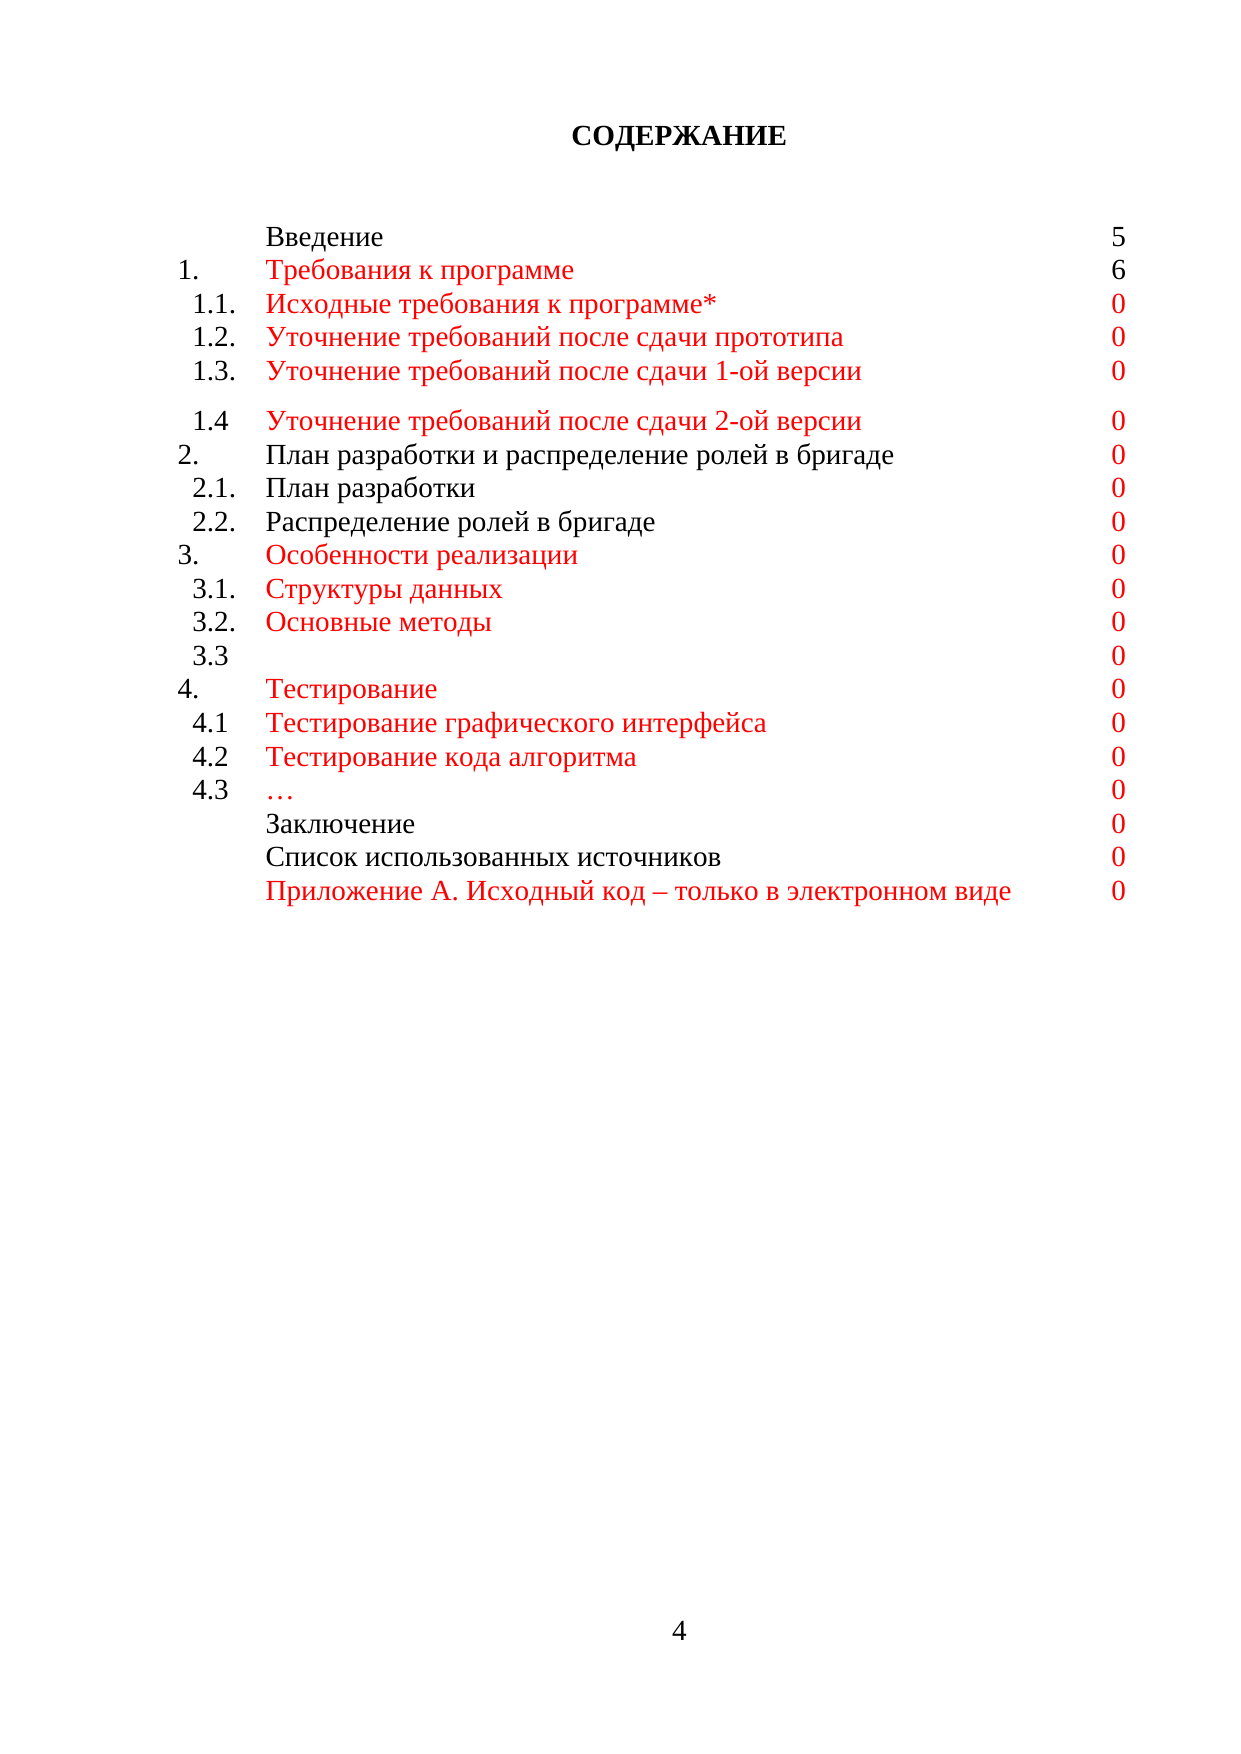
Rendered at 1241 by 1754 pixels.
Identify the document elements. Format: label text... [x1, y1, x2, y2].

table_cell 0 [1066, 319, 1170, 353]
table_cell 3.3 [166, 638, 254, 672]
table_cell 0 [1066, 571, 1170, 604]
table_cell 3.2. [166, 605, 254, 638]
table_cell 4.3 [166, 772, 254, 806]
table_cell 1.3. 1.4 [166, 353, 254, 437]
table_cell 1.2. [166, 319, 254, 353]
table_cell Тестирование [254, 672, 1066, 705]
table_cell Приложение А. Исходный код – только в электронном виде [254, 873, 1066, 906]
table_cell 4.2 [166, 739, 254, 772]
table_cell План разработки и распределение ролей в бригаде [254, 437, 1066, 470]
text содержание [177, 118, 1181, 152]
table_header 5 [1066, 219, 1170, 252]
table_cell Распределение ролей в бригаде [254, 504, 1066, 537]
table_cell Список использованных источников [254, 839, 1066, 873]
table_cell Заключение [254, 806, 1066, 839]
table_cell 2.1. [166, 470, 254, 504]
table_cell 4.1 [166, 705, 254, 739]
table_cell 0 [1066, 437, 1170, 470]
table_cell 0 0 [1066, 353, 1170, 437]
table_cell Тестирование графического интерфейса [254, 705, 1066, 739]
table_cell Основные методы [254, 605, 1066, 638]
table_cell 0 [1066, 286, 1170, 319]
table_header Введение [254, 219, 1066, 252]
table_cell [166, 806, 254, 839]
table_cell 3. [166, 538, 254, 571]
table_cell 3.1. [166, 571, 254, 604]
table_cell Структуры данных [254, 571, 1066, 604]
table_cell 6 [1066, 252, 1170, 286]
table_cell … [254, 772, 1066, 806]
table_cell 1.1. [166, 286, 254, 319]
table_cell Требования к программе [254, 252, 1066, 286]
table_cell 1. [166, 252, 254, 286]
table_cell [166, 873, 254, 906]
table_cell [254, 638, 1066, 672]
table_cell 0 [1066, 638, 1170, 672]
table_cell 0 [1066, 839, 1170, 873]
table_cell 4. [166, 672, 254, 705]
table_cell 0 [1066, 873, 1170, 906]
table_cell 2.2. [166, 504, 254, 537]
table_cell 0 [1066, 672, 1170, 705]
table_cell 0 [1066, 772, 1170, 806]
table_cell Особенности реализации [254, 538, 1066, 571]
table_cell Уточнение требований после сдачи прототипа [254, 319, 1066, 353]
table_cell План разработки [254, 470, 1066, 504]
table_cell 0 [1066, 605, 1170, 638]
table_cell 0 [1066, 470, 1170, 504]
table_cell Исходные требования к программе* [254, 286, 1066, 319]
table_cell 0 [1066, 739, 1170, 772]
table_cell 0 [1066, 538, 1170, 571]
table_header [166, 219, 254, 252]
table_cell 0 [1066, 504, 1170, 537]
table_cell Уточнение требований после сдачи 1-ой версии Уточнение требований после сдачи 2-ой версии [254, 353, 1066, 437]
table_cell 0 [1066, 705, 1170, 739]
table_cell [166, 839, 254, 873]
table_cell 0 [1066, 806, 1170, 839]
table_cell Тестирование кода алгоритма [254, 739, 1066, 772]
table_cell 2. [166, 437, 254, 470]
